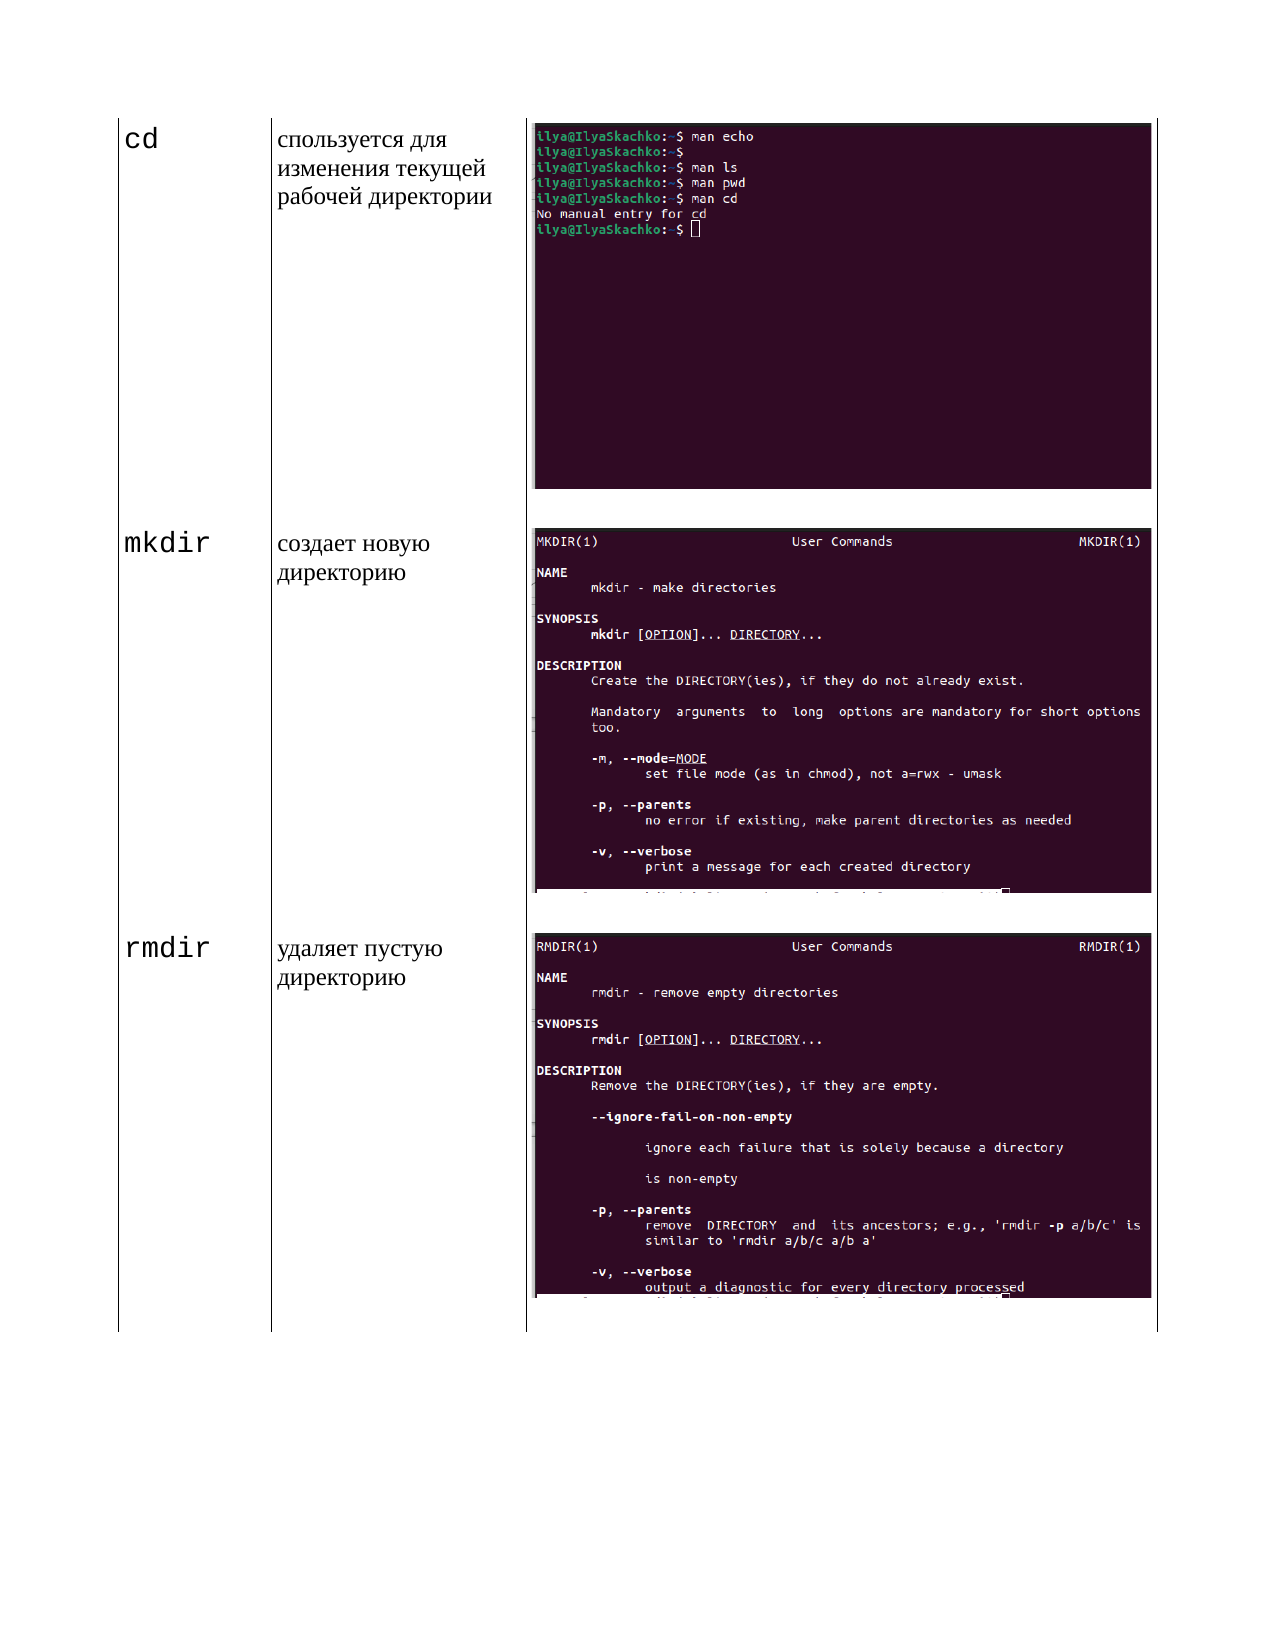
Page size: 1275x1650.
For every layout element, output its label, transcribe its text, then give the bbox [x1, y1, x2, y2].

table_cell удаляет пустую директорию [272, 928, 526, 1332]
table_cell cd [119, 118, 271, 523]
picture [531, 123, 1152, 489]
picture [531, 528, 1152, 893]
table_cell rmdir [119, 928, 271, 1332]
picture [531, 933, 1152, 1298]
table_cell [527, 118, 1157, 523]
table_cell спользуется для изменения текущей рабочей директории [272, 118, 526, 523]
table_cell [527, 523, 1157, 927]
table_cell mkdir [119, 523, 271, 927]
table_cell создает новую директорию [272, 523, 526, 927]
table_cell [527, 928, 1157, 1332]
